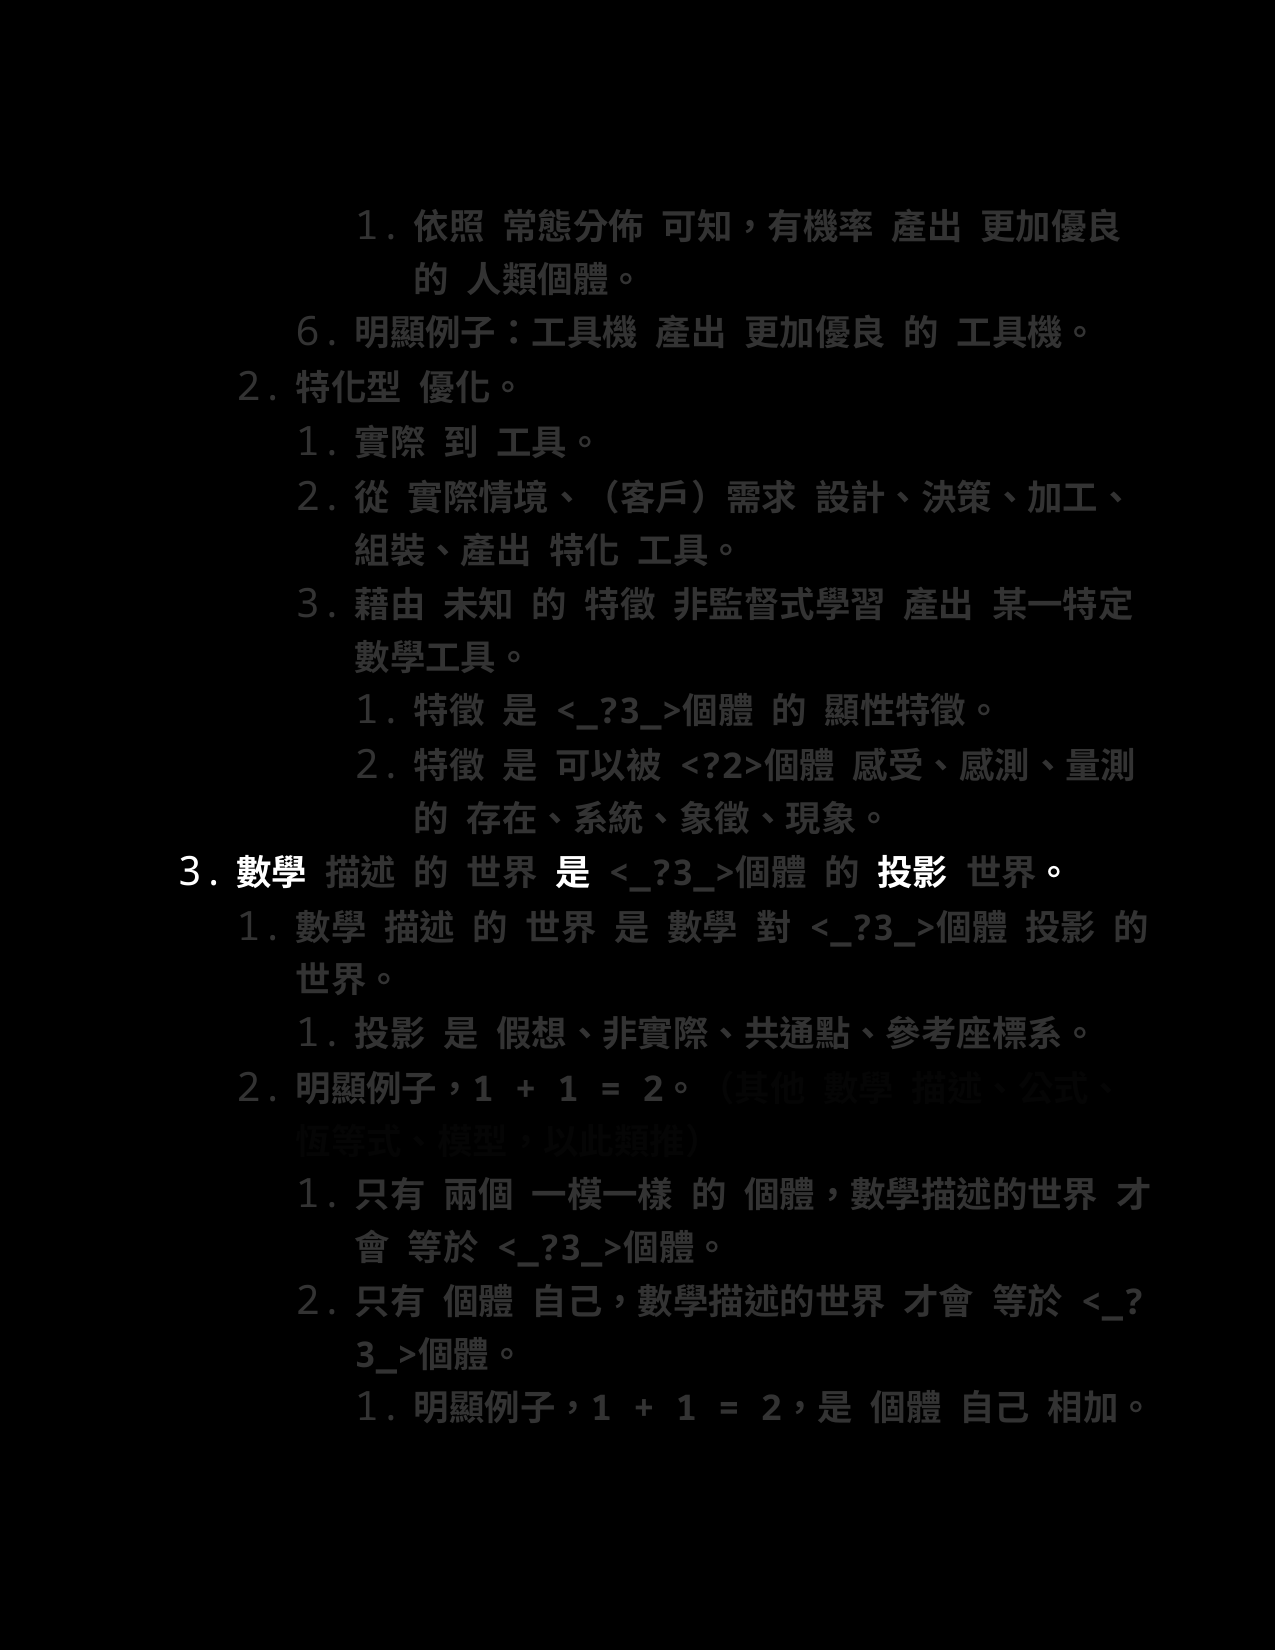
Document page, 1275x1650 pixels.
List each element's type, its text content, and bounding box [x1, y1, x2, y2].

list 特化型 優化。 [236, 357, 1157, 412]
list 特徵 是 可以被 <?2>個體 感受、感測、量測 的 存在、系統、象徵、現象。 [354, 735, 1157, 842]
list 明顯例子：工具機 產出 更加優良 的 工具機。 [295, 302, 1157, 357]
list 明顯例子，1 + 1 = 2，是 個體 自己 相加。 [354, 1377, 1157, 1433]
list 只有 兩個 一模一樣 的 個體，數學描述的世界 才會 等於 <_?3_>個體。 [295, 1164, 1157, 1271]
list 特徵 是 <_?3_>個體 的 顯性特徵。 [354, 680, 1157, 735]
list 從 實際情境、（客戶）需求 設計、決策、加工、組裝、產出 特化 工具。 [295, 467, 1157, 574]
list 藉由 未知 的 特徵 非監督式學習 產出 某一特定數學工具。 [295, 574, 1157, 680]
list 投影 是 假想、非實際、共通點、參考座標系。 [295, 1003, 1157, 1058]
list 數學 描述 的 世界 是 <_?3_>個體 的 投影 世界。 [177, 842, 1157, 897]
list 明顯例子，1 + 1 = 2。（其他 數學 描述、公式、恆等式、模型，以此類推） [236, 1058, 1157, 1164]
list 只有 個體 自己，數學描述的世界 才會 等於 <_?3_>個體。 [295, 1271, 1157, 1377]
list 數學 描述 的 世界 是 數學 對 <_?3_>個體 投影 的 世界。 [236, 897, 1157, 1003]
list 依照 常態分佈 可知，有機率 產出 更加優良 的 人類個體。 [354, 196, 1157, 302]
list 實際 到 工具。 [295, 412, 1157, 467]
